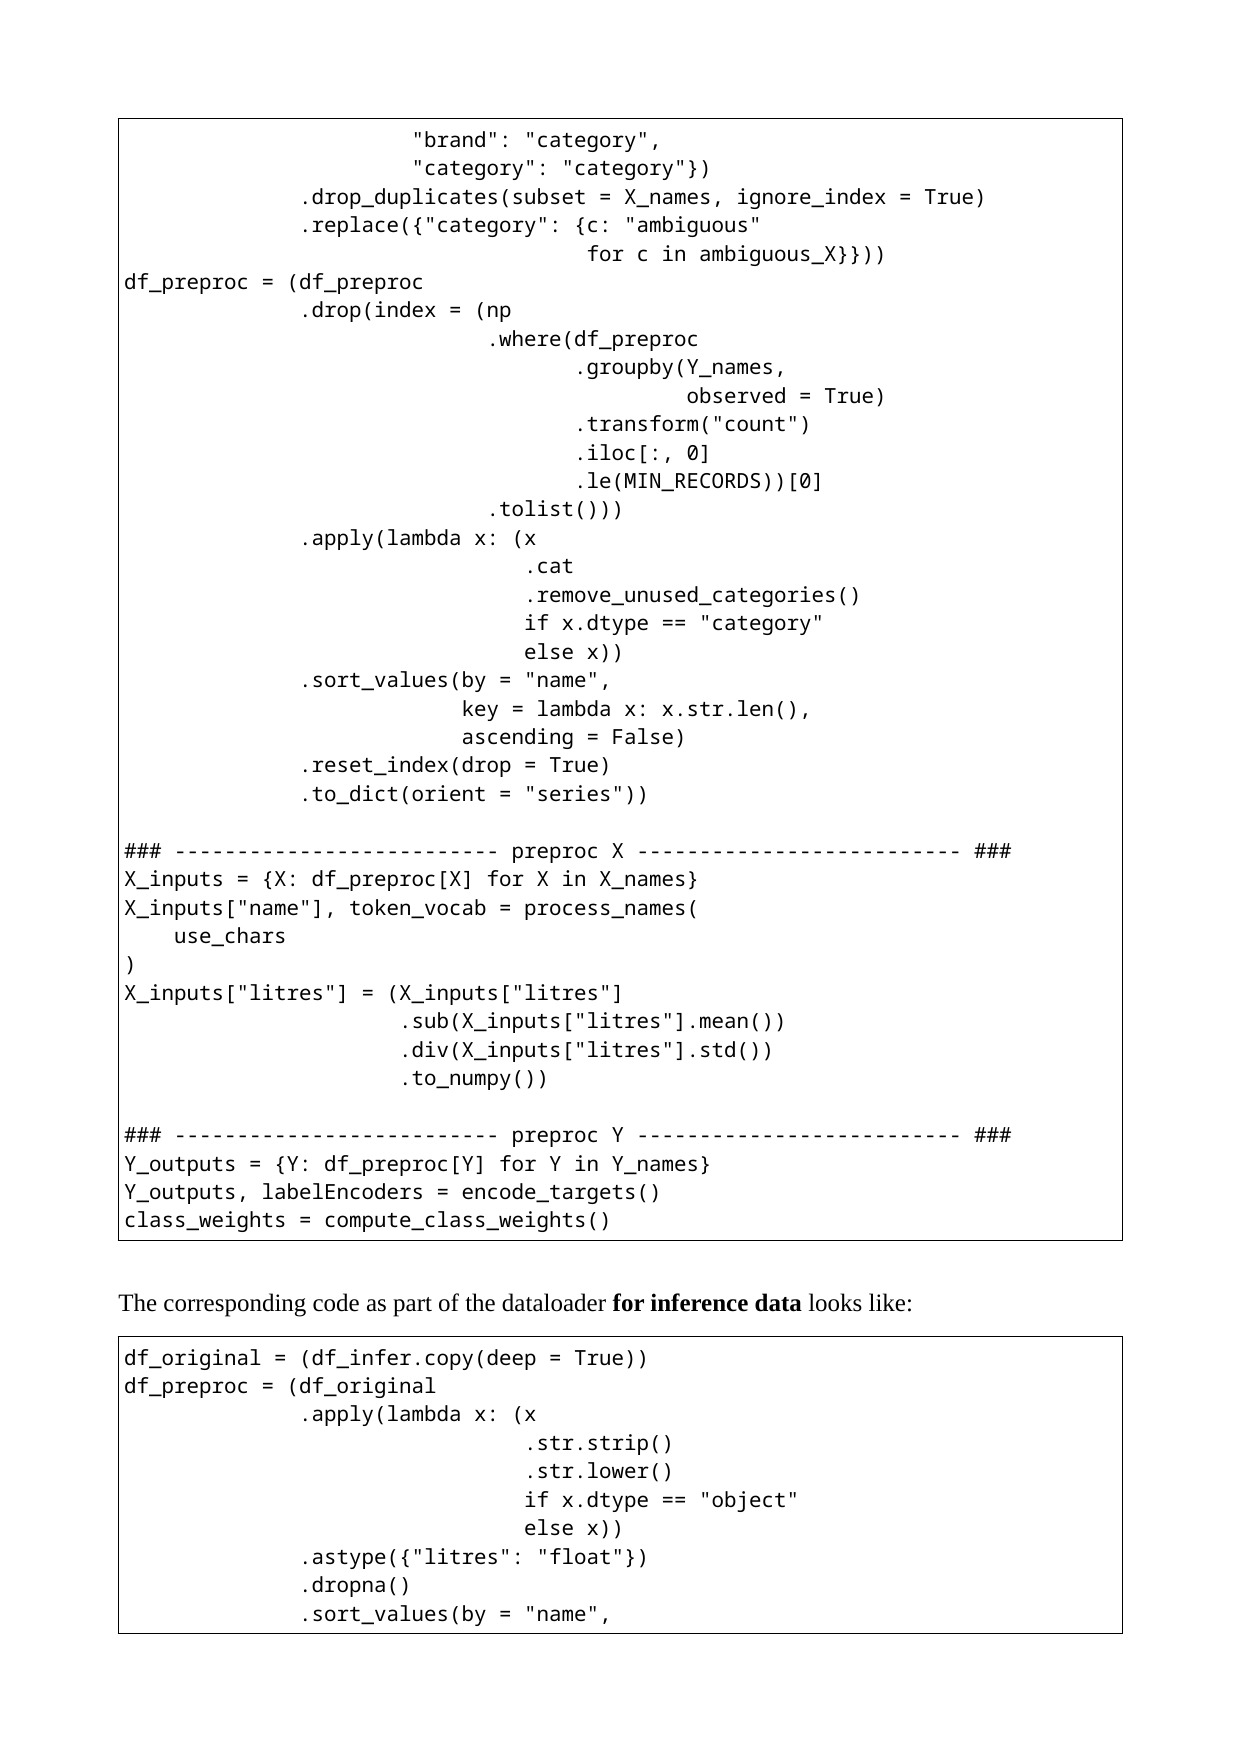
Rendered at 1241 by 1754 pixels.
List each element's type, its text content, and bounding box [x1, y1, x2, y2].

table_header "brand": "category", "category": "category"}) .drop_duplicates(subset = X_names, ignore_index = True) .replace({"category": {c: "ambiguous" for c in ambiguous_X}})) df_preproc = (df_preproc .drop(index = (np .where(df_preproc .groupby(Y_names, observed = True) .transform("count") .iloc[:, 0] .le(MIN_RECORDS))[0] .tolist())) .apply(lambda x: (x .cat .remove_unused_categories() if x.dtype == "category" else x)) .sort_values(by = "name", key = lambda x: x.str.len(), ascending = False) .reset_index(drop = True) .to_dict(orient = "series")) ### -------------------------- preproc X -------------------------- ### X_inputs = {X: df_preproc[X] for X in X_names} X_inputs["name"], token_vocab = process_names( use_chars ) X_inputs["litres"] = (X_inputs["litres"] .sub(X_inputs["litres"].mean()) .div(X_inputs["litres"].std()) .to_numpy()) ### -------------------------- preproc Y -------------------------- ### Y_outputs = {Y: df_preproc[Y] for Y in Y_names} Y_outputs, labelEncoders = encode_targets() class_weights = compute_class_weights() [119, 119, 1122, 1240]
table_header df_original = (df_infer.copy(deep = True)) df_preproc = (df_original .apply(lambda x: (x .str.strip() .str.lower() if x.dtype == "object" else x)) .astype({"litres": "float"}) .dropna() .sort_values(by = "name", [119, 1337, 1122, 1633]
text The corresponding code as part of the dataloader for inference data looks like: [118, 1288, 1122, 1317]
